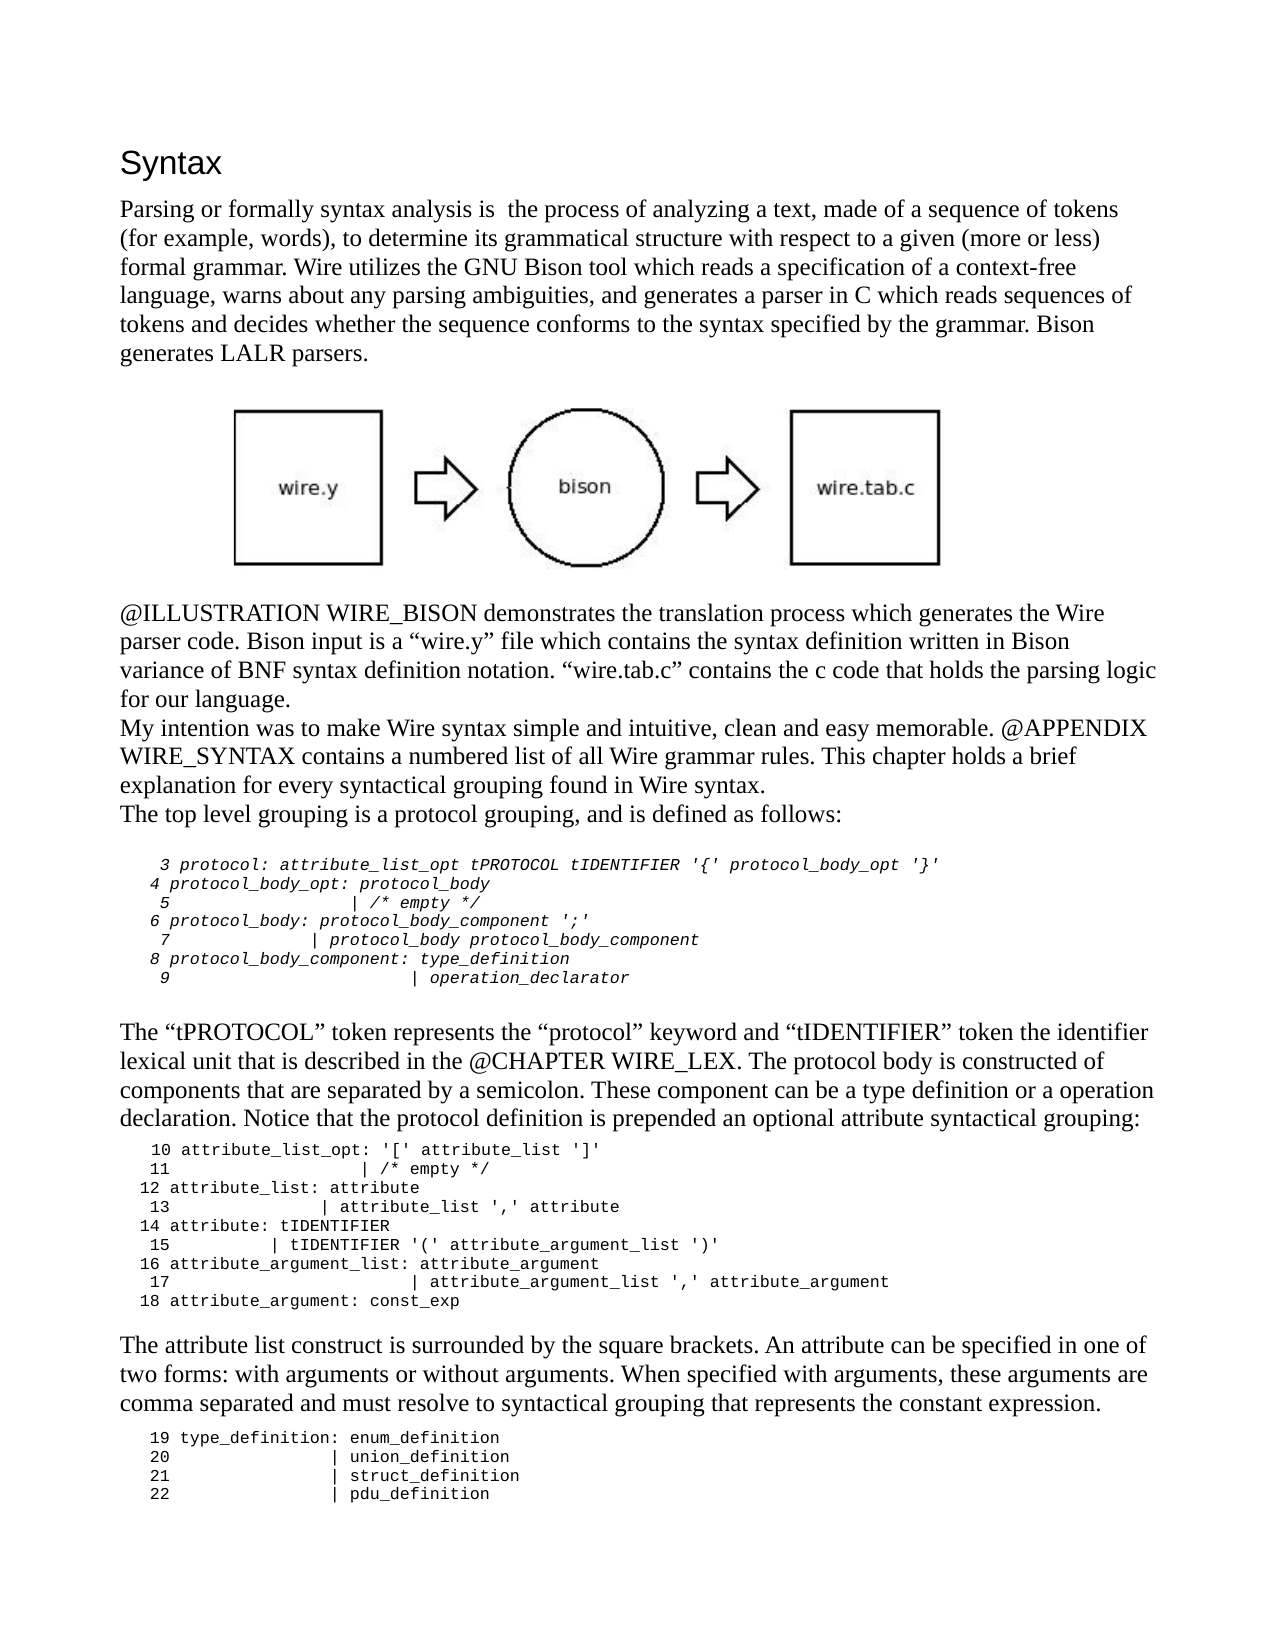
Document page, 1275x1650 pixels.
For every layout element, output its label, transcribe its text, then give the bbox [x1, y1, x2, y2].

text My intention was to make Wire syntax simple and intuitive, clean and easy memorable. @APPENDIX WIRE_SYNTAX contains a numbered list of all Wire grammar rules. This chapter holds a brief explanation for every syntactical grouping found in Wire syntax. [119, 713, 1157, 799]
text 20 | union_definition [119, 1448, 1157, 1467]
text 22 | pdu_definition [119, 1486, 1157, 1505]
subtitle Syntax [119, 143, 1157, 182]
text 17 | attribute_argument_list ',' attribute_argument [119, 1274, 1157, 1293]
text 19 type_definition: enum_definition [119, 1429, 1157, 1448]
text 3 protocol: attribute_list_opt tPROTOCOL tIDENTIFIER '{' protocol_body_opt '}' [119, 856, 1157, 875]
text 8 protocol_body_component: type_definition [119, 951, 1157, 969]
text 4 protocol_body_opt: protocol_body [119, 875, 1157, 894]
text Parsing or formally syntax analysis is the process of analyzing a text, made of a sequence of tokens (for example, words), to determine its grammatical structure with respect to a given (more or less) formal grammar. Wire utilizes the GNU Bison tool which reads a specification of a context-free language, warns about any parsing ambiguities, and generates a parser in C which reads sequences of tokens and decides whether the sequence conforms to the syntax specified by the grammar. Bison generates LALR parsers. [119, 194, 1157, 367]
picture [233, 408, 942, 569]
text 16 attribute_argument_list: attribute_argument [119, 1255, 1157, 1274]
text 11 | /* empty */ [119, 1161, 1157, 1180]
text 10 attribute_list_opt: '[' attribute_list ']' [119, 1132, 1157, 1161]
text 6 protocol_body: protocol_body_component ';' [119, 913, 1157, 932]
text The attribute list construct is surrounded by the square brackets. An attribute can be specified in one of two forms: with arguments or without arguments. When specified with arguments, these arguments are comma separated and must resolve to syntactical grouping that represents the constant expression. [119, 1331, 1157, 1417]
text 9 | operation_declarator [119, 969, 1157, 988]
text 18 attribute_argument: const_exp [119, 1293, 1157, 1312]
subtitle @ILLUSTRATION WIRE_BISON demonstrates the translation process which generates the Wire parser code. Bison input is a “wire.y” file which contains the syntax definition written in Bison variance of BNF syntax definition notation. “wire.tab.c” contains the c code that holds the parsing logic for our language. [119, 598, 1157, 713]
text 21 | struct_definition [119, 1467, 1157, 1486]
text 15 | tIDENTIFIER '(' attribute_argument_list ')' [119, 1236, 1157, 1255]
text 12 attribute_list: attribute [119, 1180, 1157, 1199]
text 13 | attribute_list ',' attribute [119, 1199, 1157, 1217]
text The “tPROTOCOL” token represents the “protocol” keyword and “tIDENTIFIER” token the identifier lexical unit that is described in the @CHAPTER WIRE_LEX. The protocol body is constructed of components that are separated by a semicolon. These component can be a type definition or a operation declaration. Notice that the protocol definition is prepended an optional attribute syntactical grouping: [119, 1017, 1157, 1132]
text The top level grouping is a protocol grouping, and is defined as follows: [119, 799, 1157, 828]
text 7 | protocol_body protocol_body_component [119, 932, 1157, 951]
text 5 | /* empty */ [119, 894, 1157, 913]
text 14 attribute: tIDENTIFIER [119, 1217, 1157, 1236]
